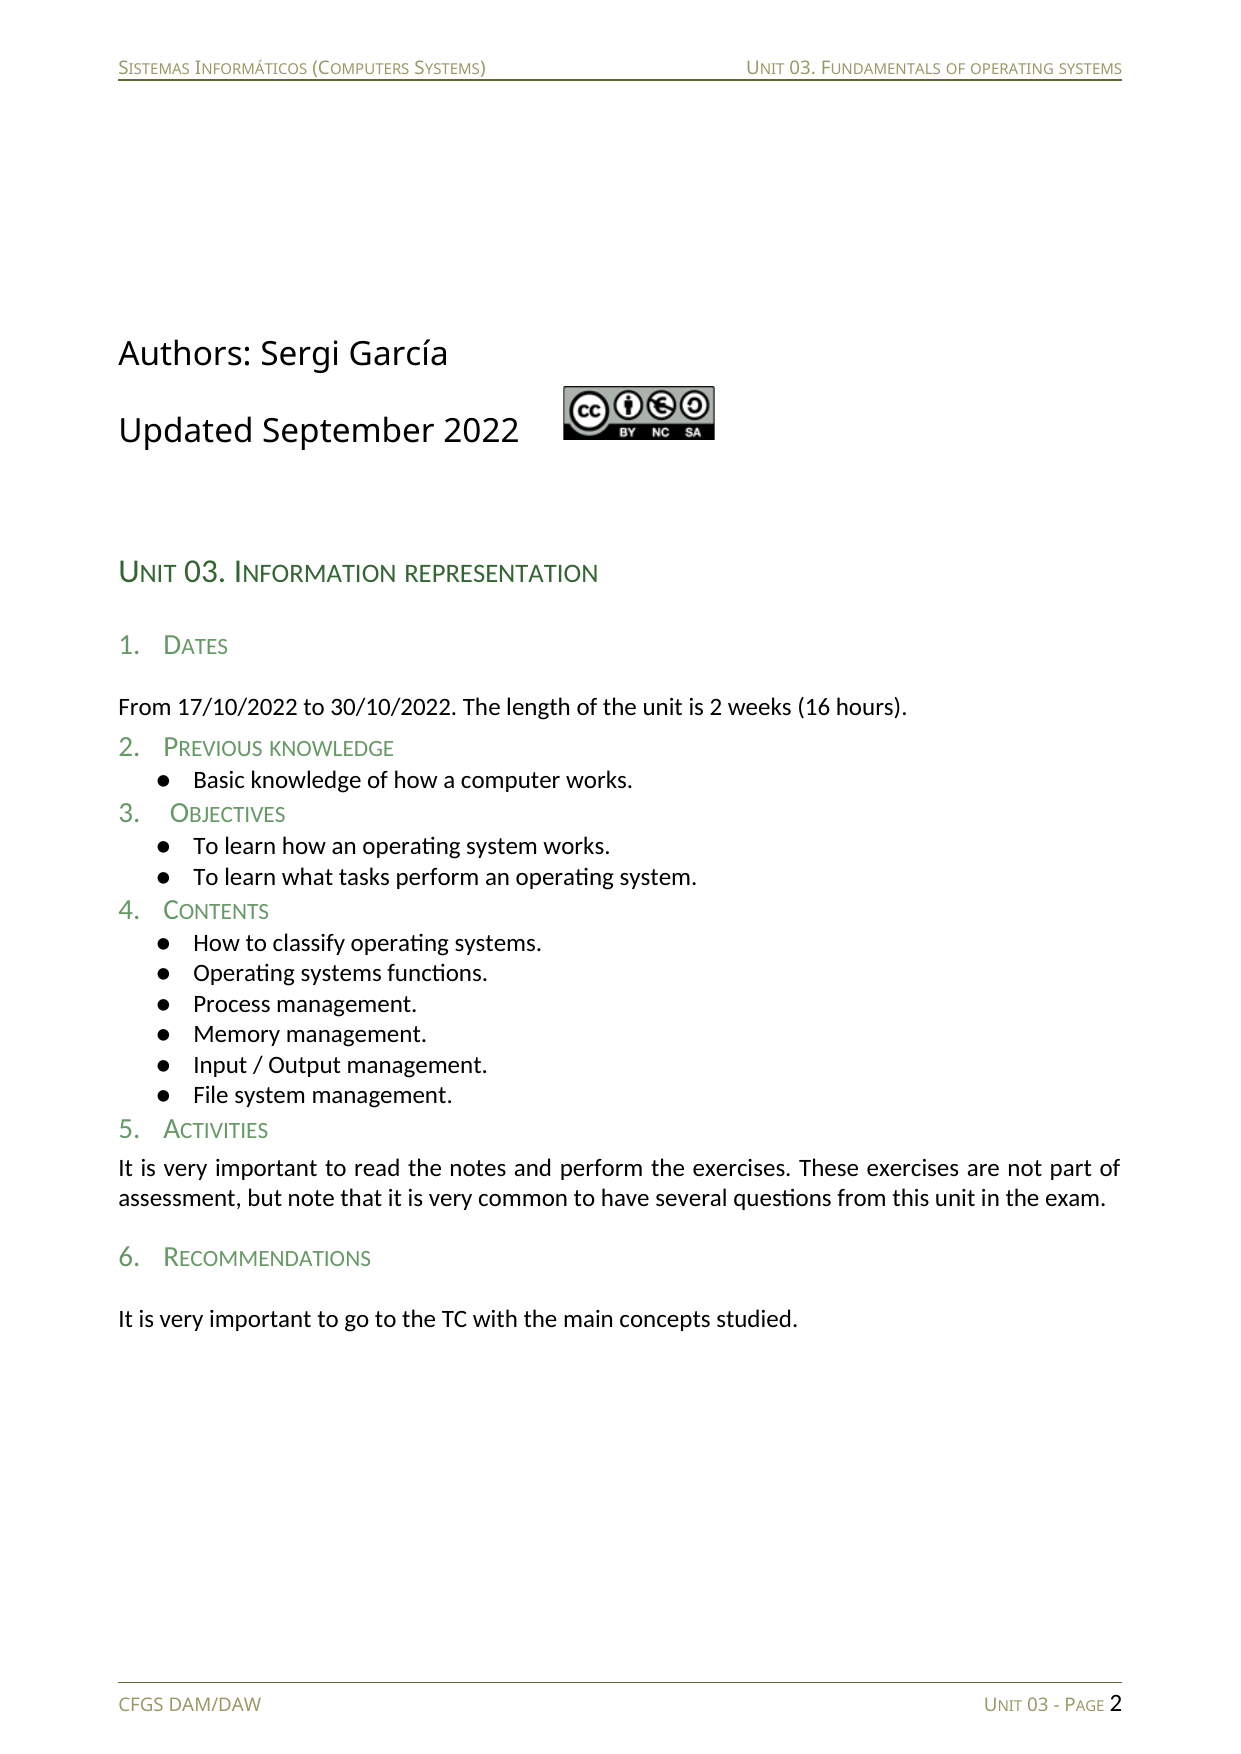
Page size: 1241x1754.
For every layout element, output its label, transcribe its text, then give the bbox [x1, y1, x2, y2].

list Memory management. [156, 1018, 1122, 1049]
subtitle Objectives [118, 794, 1122, 830]
list File system management. [156, 1079, 1122, 1110]
list To learn how an operating system works. [156, 830, 1122, 861]
subtitle Dates [118, 626, 1122, 661]
text Updated September 2022 [118, 407, 1122, 453]
text It is very important to go to the TC with the main concepts studied. [118, 1304, 1122, 1334]
subtitle Recommendations [118, 1238, 1122, 1273]
text From 17/10/2022 to 30/10/2022. The length of the unit is 2 weeks (16 hours). [118, 691, 1122, 722]
subtitle Previous knowledge [118, 728, 1122, 764]
list Input / Output management. [156, 1049, 1122, 1079]
list To learn what tasks perform an operating system. [156, 861, 1122, 891]
list How to classify operating systems. [156, 927, 1122, 957]
subtitle Activities [118, 1110, 1122, 1146]
list Basic knowledge of how a computer works. [156, 764, 1122, 794]
text Unit 03. Information representation [118, 550, 1122, 591]
subtitle Contents [118, 891, 1122, 927]
list Process management. [156, 988, 1122, 1018]
picture [563, 386, 715, 440]
text Authors: Sergi García [118, 329, 1122, 375]
list Operating systems functions. [156, 957, 1122, 988]
text It is very important to read the notes and perform the exercises. These exercises are not part of assessment, but note that it is very common to have several questions from this unit in the exam. [118, 1152, 1122, 1213]
